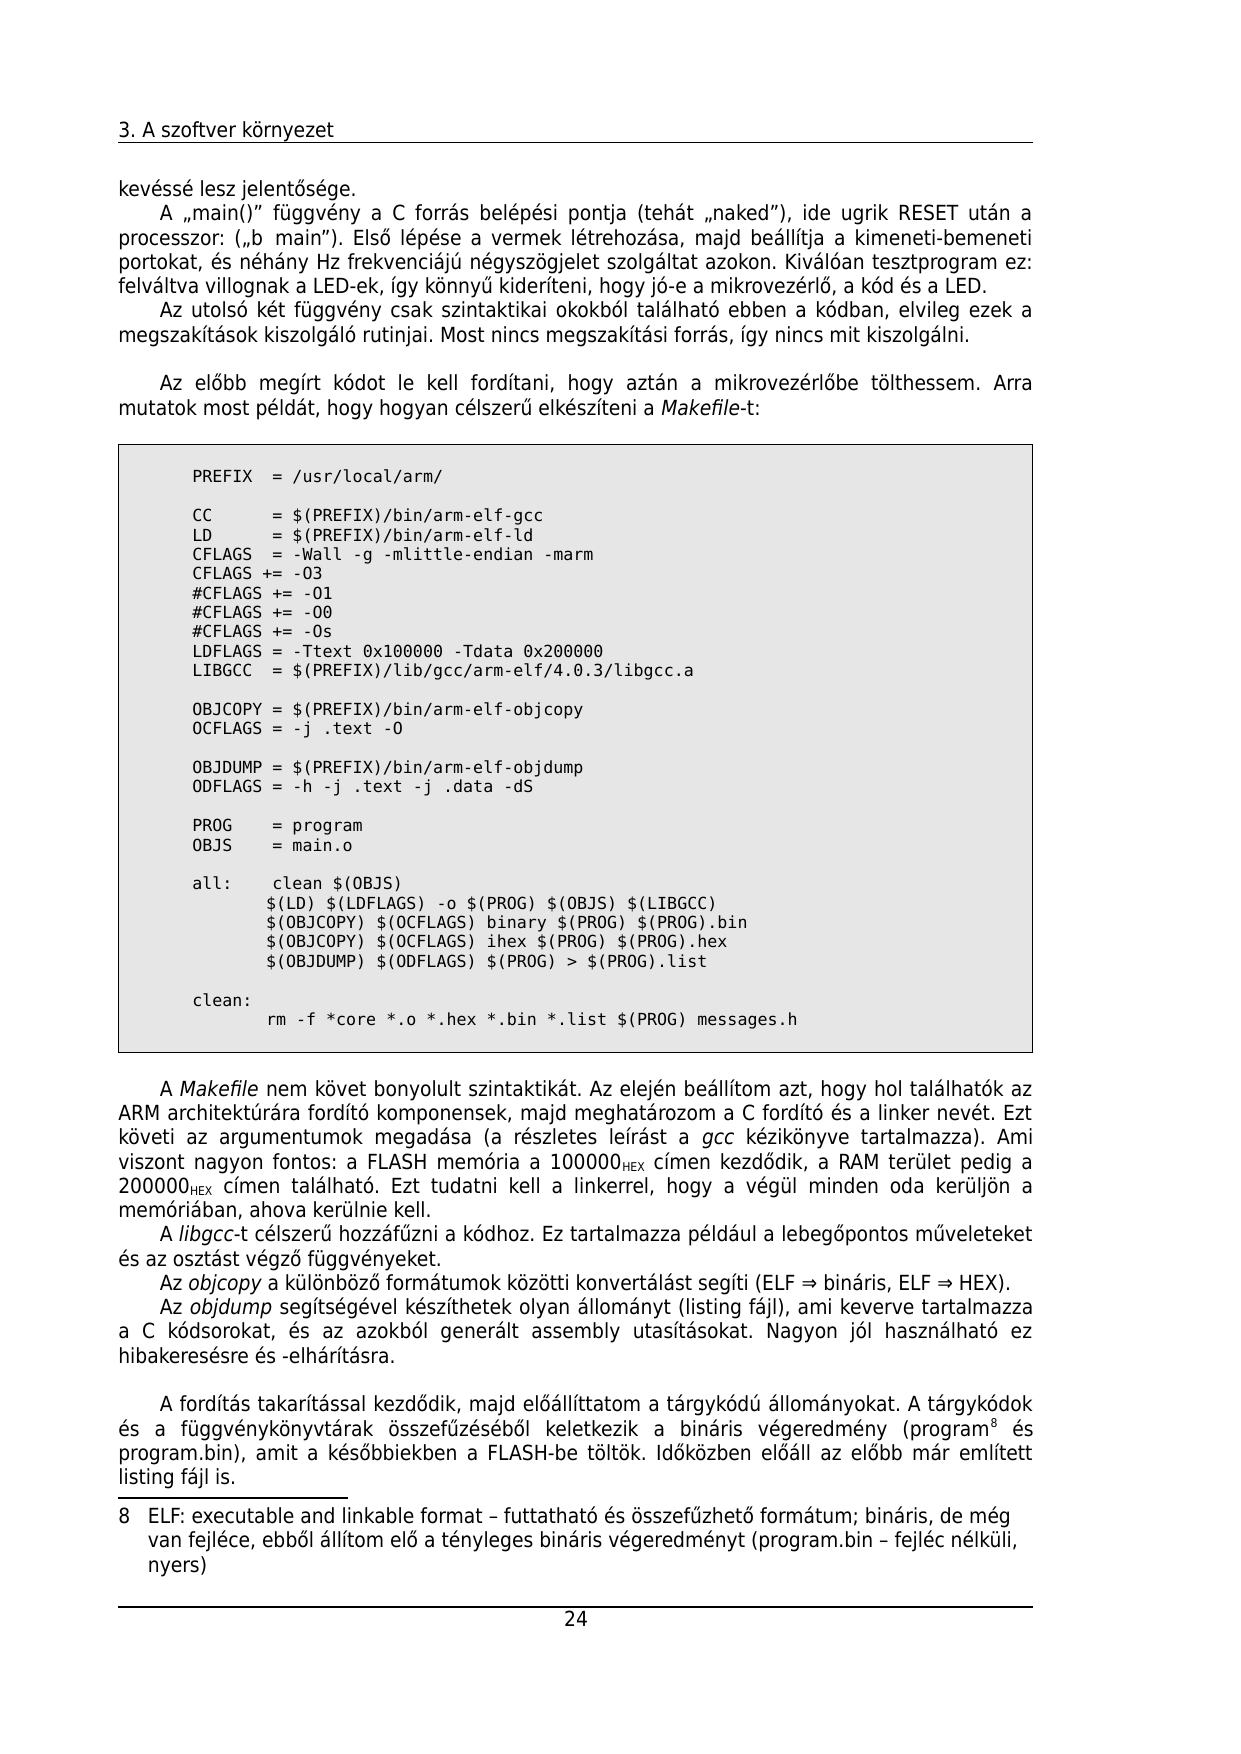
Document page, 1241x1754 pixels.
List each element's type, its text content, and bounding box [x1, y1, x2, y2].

text $(OBJDUMP) $(ODFLAGS) $(PROG) > $(PROG).list [119, 948, 1032, 967]
text LDFLAGS = -Ttext 0x100000 -Tdata 0x200000 [119, 638, 1032, 657]
text $(OBJCOPY) $(OCFLAGS) ihex $(PROG) $(PROG).hex [119, 928, 1032, 948]
text OBJCOPY = $(PREFIX)/bin/arm-elf-objcopy [119, 696, 1032, 715]
text $(OBJCOPY) $(OCFLAGS) binary $(PROG) $(PROG).bin [119, 909, 1032, 928]
text PREFIX = /usr/local/arm/ [119, 463, 1032, 483]
text A libgcc-t célszerű hozzáfűzni a kódhoz. Ez tartalmazza például a lebegőpontos műveleteket és az osztást végző függvényeket. [118, 1222, 1033, 1271]
text #CFLAGS += -Os [119, 618, 1032, 638]
text A Makefile nem követ bonyolult szintaktikát. Az elején beállítom azt, hogy hol találhatók az ARM architektúrára fordító komponensek, majd meghatározom a C fordító és a linker nevét. Ezt követi az argumentumok megadása (a részletes leírást a gcc kézikönyve tartalmazza). Ami viszont nagyon fontos: a FLASH memória a 100000HEX címen kezdődik, a RAM terület pedig a 200000HEX címen található. Ezt tudatni kell a linkerrel, hogy a végül minden oda kerüljön a memóriában, ahova kerülnie kell. [118, 1077, 1033, 1222]
text OCFLAGS = -j .text -O [119, 715, 1032, 735]
text A „main()” függvény a C forrás belépési pontja (tehát „naked”), ide ugrik RESET után a processzor: („b main”). Első lépése a vermek létrehozása, majd beállítja a kimeneti-bemeneti portokat, és néhány Hz frekvenciájú négyszögjelet szolgáltat azokon. Kiválóan tesztprogram ez: felváltva villognak a LED-ek, így könnyű kideríteni, hogy jó-e a mikrovezérlő, a kód és a LED. [118, 201, 1033, 298]
text CFLAGS += -O3 [119, 560, 1032, 580]
text ELF: executable and linkable format – futtatható és összefűzhető formátum; bináris, de még van fejléce, ebből állítom elő a tényleges bináris végeredményt (program.bin – fejléc nélküli, nyers) [118, 1504, 1033, 1577]
text #CFLAGS += -O0 [119, 599, 1032, 618]
text Az objdump segítségével készíthetek olyan állományt (listing fájl), ami keverve tartalmazza a C kódsorokat, és az azokból generált assembly utasításokat. Nagyon jól használható ez hibakeresésre és -elhárításra. [118, 1295, 1033, 1368]
text Az előbb megírt kódot le kell fordítani, hogy aztán a mikrovezérlőbe tölthessem. Arra mutatok most példát, hogy hogyan célszerű elkészíteni a Makefile-t: [118, 371, 1033, 420]
text CFLAGS = -Wall -g -mlittle-endian -marm [119, 541, 1032, 560]
text A fordítás takarítással kezdődik, majd előállíttatom a tárgykódú állományokat. A tárgykódok és a függvénykönyvtárak összefűzéséből keletkezik a bináris végeredmény (program és program.bin), amit a későbbiekben a FLASH-be töltök. Időközben előáll az előbb már említett listing fájl is. [118, 1392, 1033, 1489]
text $(LD) $(LDFLAGS) -o $(PROG) $(OBJS) $(LIBGCC) [119, 890, 1032, 909]
text PROG = program [119, 812, 1032, 832]
text OBJS = main.o [119, 832, 1032, 851]
text #CFLAGS += -O1 [119, 580, 1032, 599]
text LIBGCC = $(PREFIX)/lib/gcc/arm-elf/4.0.3/libgcc.a [119, 657, 1032, 677]
text Az objcopy a különböző formátumok közötti konvertálást segíti (ELF ⇒ bináris, ELF ⇒ HEX). [118, 1271, 1033, 1295]
text ODFLAGS = -h -j .text -j .data -dS [119, 773, 1032, 793]
text clean: [119, 987, 1032, 1006]
text CC = $(PREFIX)/bin/arm-elf-gcc [119, 502, 1032, 522]
text Az utolsó két függvény csak szintaktikai okokból található ebben a kódban, elvileg ezek a megszakítások kiszolgáló rutinjai. Most nincs megszakítási forrás, így nincs mit kiszolgálni. [118, 298, 1033, 347]
text rm -f *core *.o *.hex *.bin *.list $(PROG) messages.h [119, 1006, 1032, 1025]
text LD = $(PREFIX)/bin/arm-elf-ld [119, 522, 1032, 541]
text kevéssé lesz jelentősége. [118, 177, 1033, 201]
text OBJDUMP = $(PREFIX)/bin/arm-elf-objdump [119, 754, 1032, 773]
text all: clean $(OBJS) [119, 870, 1032, 890]
